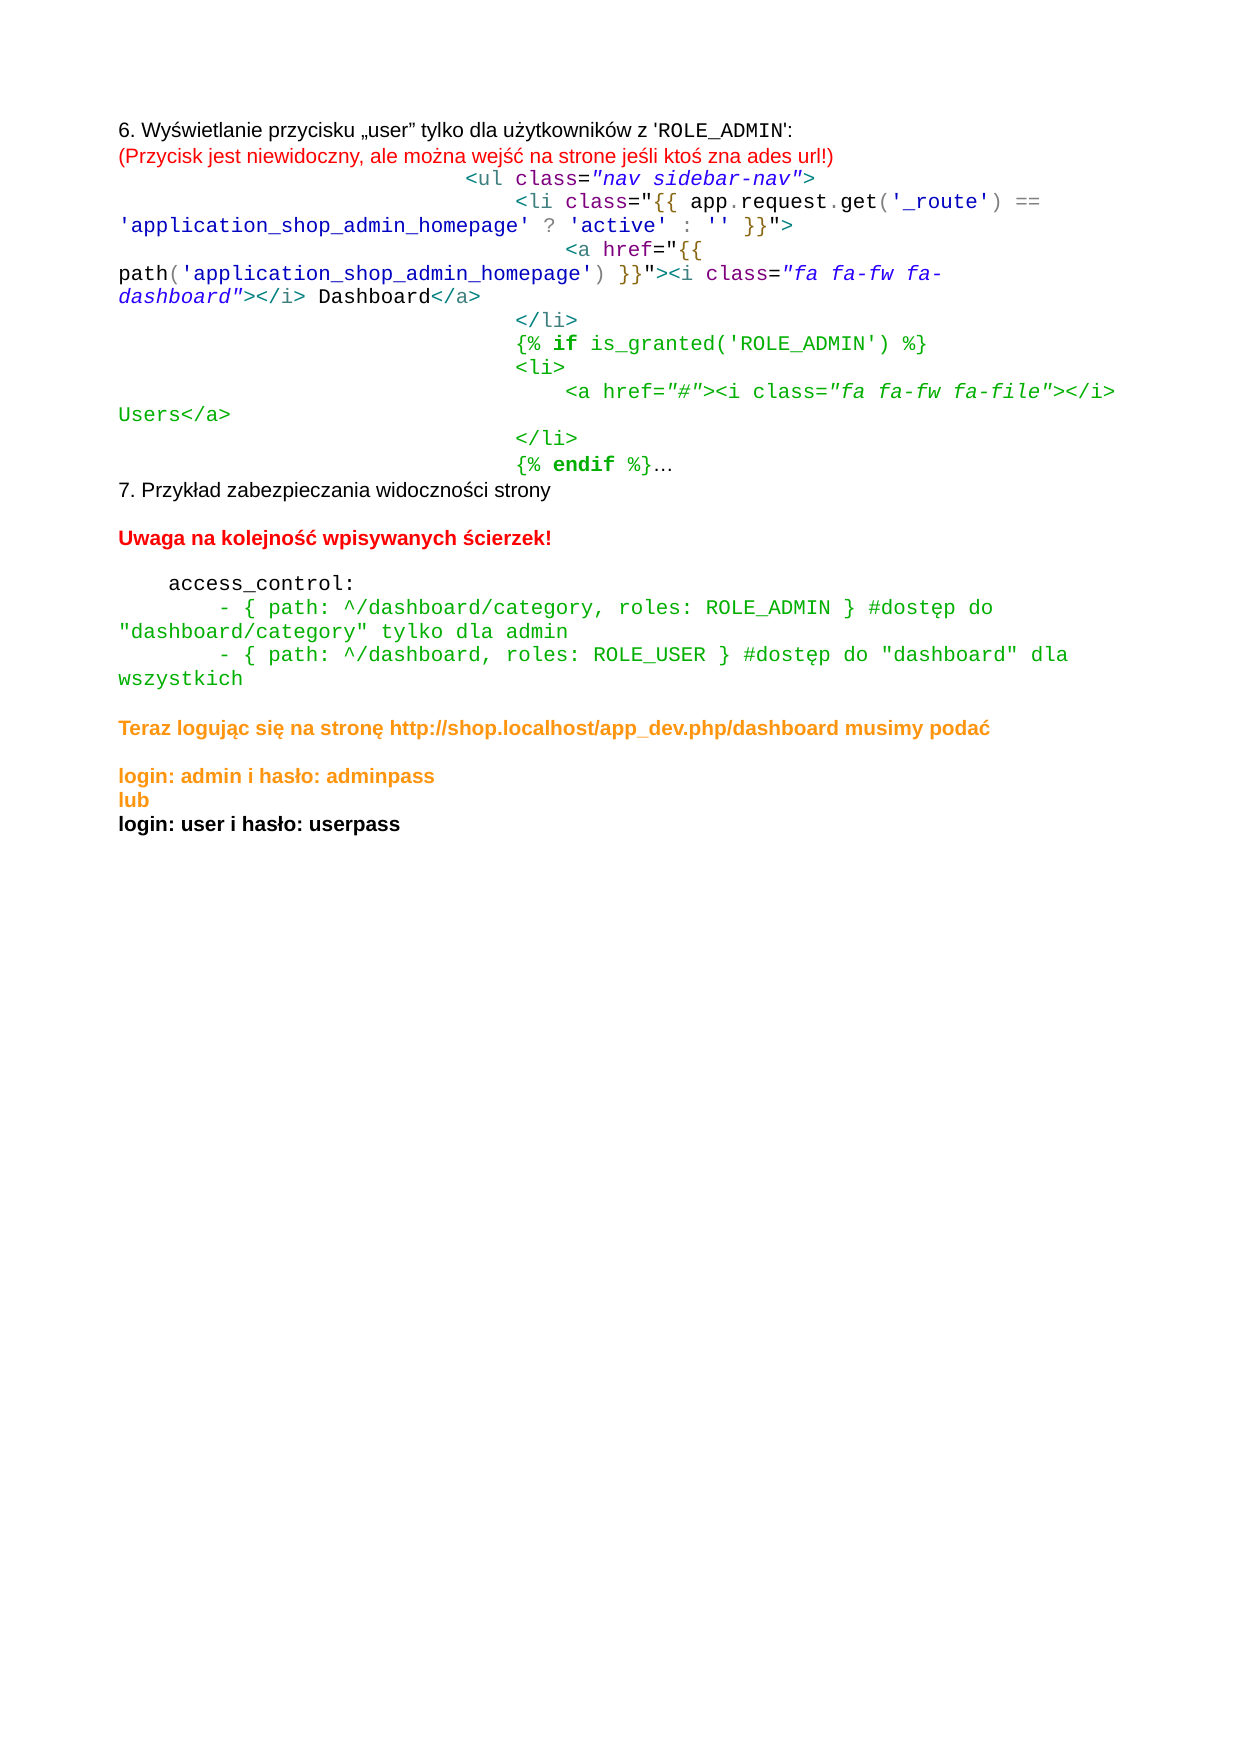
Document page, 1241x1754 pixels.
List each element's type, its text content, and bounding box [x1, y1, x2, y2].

text {% endif %}… [118, 452, 1122, 477]
text </li> [118, 428, 1122, 452]
text </li> [118, 310, 1122, 333]
text (Przycisk jest niewidoczny, ale można wejść na strone jeśli ktoś zna ades url!) [118, 144, 1122, 168]
text login: user i hasło: userpass [118, 811, 1122, 835]
text - { path: ^/dashboard/category, roles: ROLE_ADMIN } #dostęp do "dashboard/category" tylko dla admin [118, 597, 1122, 644]
text 6. Wyświetlanie przycisku „user” tylko dla użytkowników z 'ROLE_ADMIN': [118, 118, 1122, 144]
text <ul class="nav sidebar-nav"> [118, 168, 1122, 192]
text <a href="{{ path('application_shop_admin_homepage') }}"><i class="fa fa-fw fa-dashboard"></i> Dashboard</a> [118, 239, 1122, 310]
text - { path: ^/dashboard, roles: ROLE_USER } #dostęp do "dashboard" dla wszystkich [118, 644, 1122, 692]
text <li class="{{ app.request.get('_route') == 'application_shop_admin_homepage' ? 'active' : '' }}"> [118, 192, 1122, 239]
text Uwaga na kolejność wpisywanych ścierzek! [118, 525, 1122, 549]
text login: admin i hasło: adminpass [118, 763, 1122, 787]
text lub [118, 787, 1122, 811]
text access_control: [118, 573, 1122, 597]
text {% if is_granted('ROLE_ADMIN') %} [118, 333, 1122, 357]
text Teraz logując się na stronę http://shop.localhost/app_dev.php/dashboard musimy podać [118, 716, 1122, 739]
text <li> [118, 357, 1122, 381]
text 7. Przykład zabezpieczania widoczności strony [118, 477, 1122, 501]
text <a href="#"><i class="fa fa-fw fa-file"></i> Users</a> [118, 381, 1122, 428]
